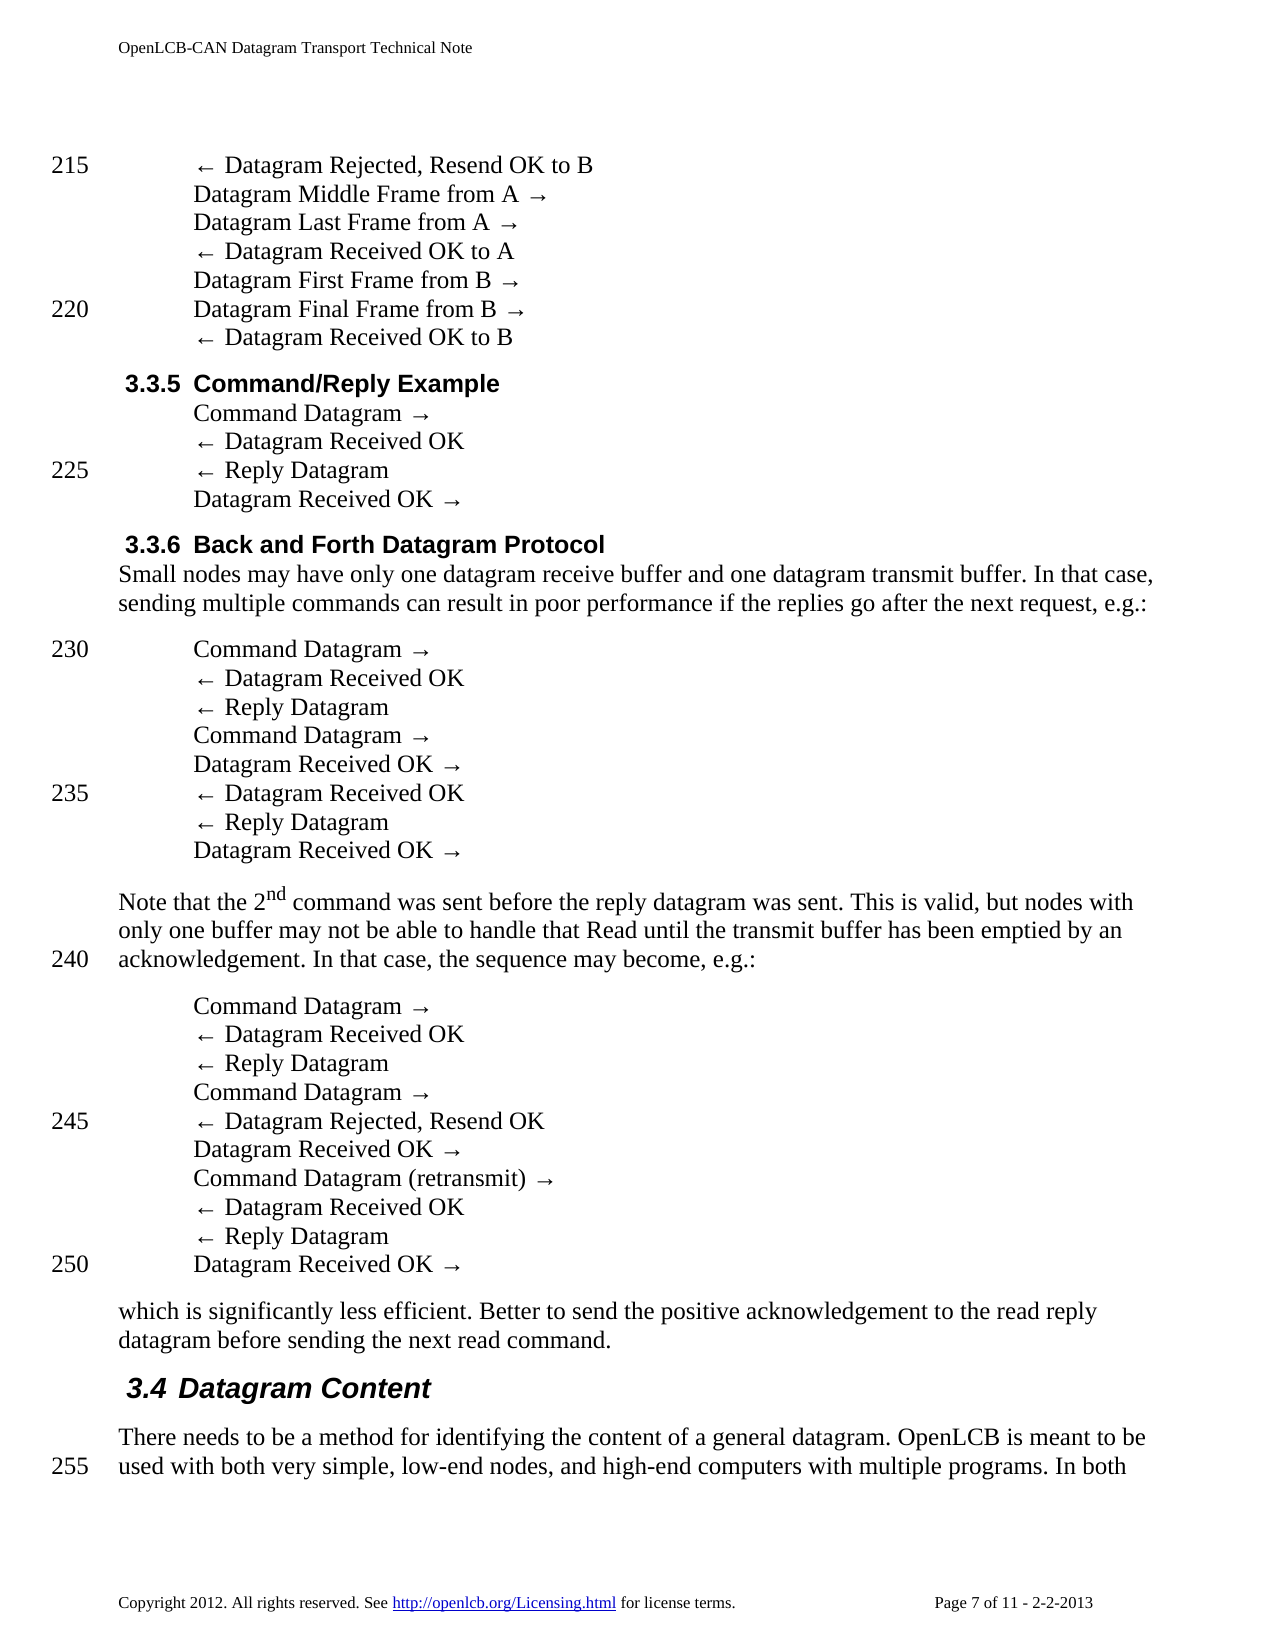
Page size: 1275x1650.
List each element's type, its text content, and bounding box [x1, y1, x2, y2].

text ← Datagram Received OK [118, 1019, 1157, 1048]
text which is significantly less efficient. Better to send the positive acknowledgement to the read reply datagram before sending the next read command. [118, 1296, 1157, 1353]
text Command Datagram → [118, 398, 1157, 426]
text There needs to be a method for identifying the content of a general datagram. OpenLCB is meant to be used with both very simple, low-end nodes, and high-end computers with multiple programs. In both [118, 1422, 1157, 1480]
text Command Datagram (retransmit) → [118, 1163, 1157, 1192]
text ← Datagram Received OK [118, 778, 1157, 807]
subtitle Datagram Content [118, 1371, 1157, 1405]
text ← Datagram Received OK [118, 663, 1157, 692]
text Command Datagram → [118, 634, 1157, 663]
text ← Datagram Received OK [118, 1192, 1157, 1221]
text ← Datagram Received OK [118, 426, 1157, 455]
subtitle Command/Reply Example [118, 369, 1157, 398]
text ← Datagram Rejected, Resend OK [118, 1106, 1157, 1134]
text Command Datagram → [118, 721, 1157, 749]
text ← Reply Datagram [118, 455, 1157, 484]
text ← Reply Datagram [118, 692, 1157, 721]
text Command Datagram → [118, 1077, 1157, 1106]
text ← Reply Datagram [118, 807, 1157, 836]
text Small nodes may have only one datagram receive buffer and one datagram transmit buffer. In that case, sending multiple commands can result in poor performance if the replies go after the next request, e.g.: [118, 559, 1157, 617]
text ← Reply Datagram [118, 1221, 1157, 1249]
subtitle Back and Forth Datagram Protocol [118, 530, 1157, 559]
text Datagram Received OK → [118, 1249, 1157, 1278]
text ← Datagram Rejected, Resend OK to B Datagram Middle Frame from A → Datagram Last Frame from A → ← Datagram Received OK to A Datagram First Frame from B → Datagram Final Frame from B → ← Datagram Received OK to B [118, 150, 1157, 351]
text Datagram Received OK → [118, 484, 1157, 513]
text Command Datagram → [118, 991, 1157, 1019]
text ← Reply Datagram [118, 1048, 1157, 1077]
text Note that the 2nd command was sent before the reply datagram was sent. This is valid, but nodes with only one buffer may not be able to handle that Read until the transmit buffer has been emptied by an acknowledgement. In that case, the sequence may become, e.g.: [118, 882, 1157, 973]
text Datagram Received OK → [118, 749, 1157, 778]
text Datagram Received OK → [118, 836, 1157, 864]
text Datagram Received OK → [118, 1134, 1157, 1163]
